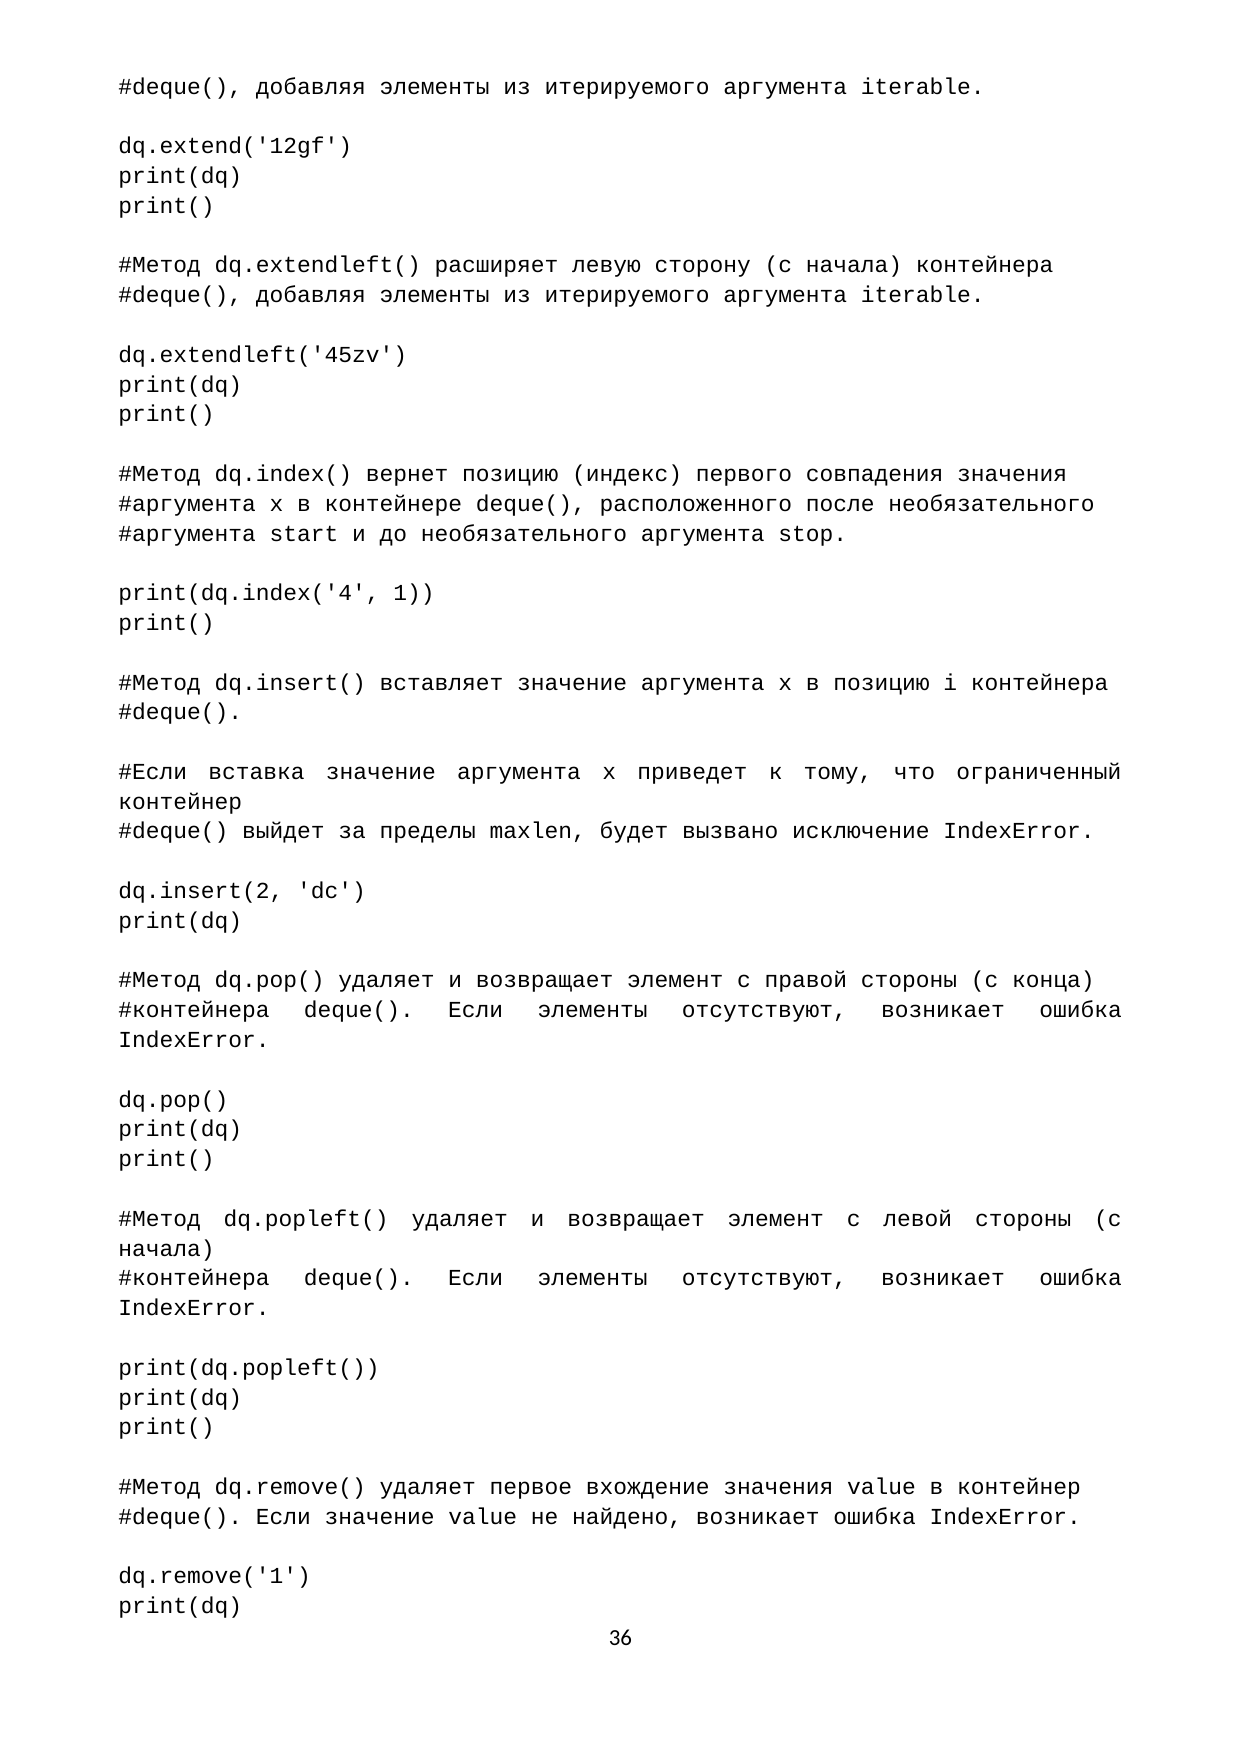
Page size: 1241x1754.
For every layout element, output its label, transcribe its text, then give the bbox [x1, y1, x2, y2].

text #deque(). Если значение value не найдено, возникает ошибка IndexError. [118, 1505, 1122, 1531]
text print(dq) [118, 1386, 1122, 1412]
text #контейнера deque(). Если элементы отсутствуют, возникает ошибка IndexError. [118, 998, 1122, 1054]
text print() [118, 611, 1122, 637]
text print(dq) [118, 909, 1122, 935]
text dq.insert(2, 'dc') [118, 879, 1122, 905]
text #deque(), добавляя элементы из итерируемого аргумента iterable. [118, 75, 1122, 101]
text print(dq.popleft()) [118, 1356, 1122, 1382]
text #аргумента x в контейнере deque(), расположенного после необязательного [118, 492, 1122, 518]
text #Если вставка значение аргумента x приведет к тому, что ограниченный контейнер [118, 760, 1122, 816]
text #deque() выйдет за пределы maxlen, будет вызвано исключение IndexError. [118, 820, 1122, 846]
text dq.remove('1') [118, 1564, 1122, 1591]
text #контейнера deque(). Если элементы отсутствуют, возникает ошибка IndexError. [118, 1267, 1122, 1322]
text print(dq) [118, 164, 1122, 190]
text dq.pop() [118, 1088, 1122, 1114]
text #Метод dq.pop() удаляет и возвращает элемент с правой стороны (с конца) [118, 969, 1122, 995]
text #Метод dq.popleft() удаляет и возвращает элемент с левой стороны (с начала) [118, 1207, 1122, 1263]
text print() [118, 403, 1122, 429]
text print() [118, 194, 1122, 220]
text dq.extend('12gf') [118, 134, 1122, 161]
text print(dq) [118, 373, 1122, 399]
text print() [118, 1416, 1122, 1442]
text #Метод dq.extendleft() расширяет левую сторону (с начала) контейнера [118, 254, 1122, 280]
text print(dq) [118, 1594, 1122, 1620]
text #Метод dq.index() вернет позицию (индекс) первого совпадения значения [118, 462, 1122, 488]
text print(dq) [118, 1118, 1122, 1144]
text #аргумента start и до необязательного аргумента stop. [118, 522, 1122, 548]
text print(dq.index('4', 1)) [118, 581, 1122, 607]
text print() [118, 1147, 1122, 1173]
text #deque(). [118, 701, 1122, 727]
text #Метод dq.remove() удаляет первое вхождение значения value в контейнер [118, 1475, 1122, 1501]
text #Метод dq.insert() вставляет значение аргумента x в позицию i контейнера [118, 671, 1122, 697]
text #deque(), добавляя элементы из итерируемого аргумента iterable. [118, 283, 1122, 309]
text dq.extendleft('45zv') [118, 343, 1122, 369]
